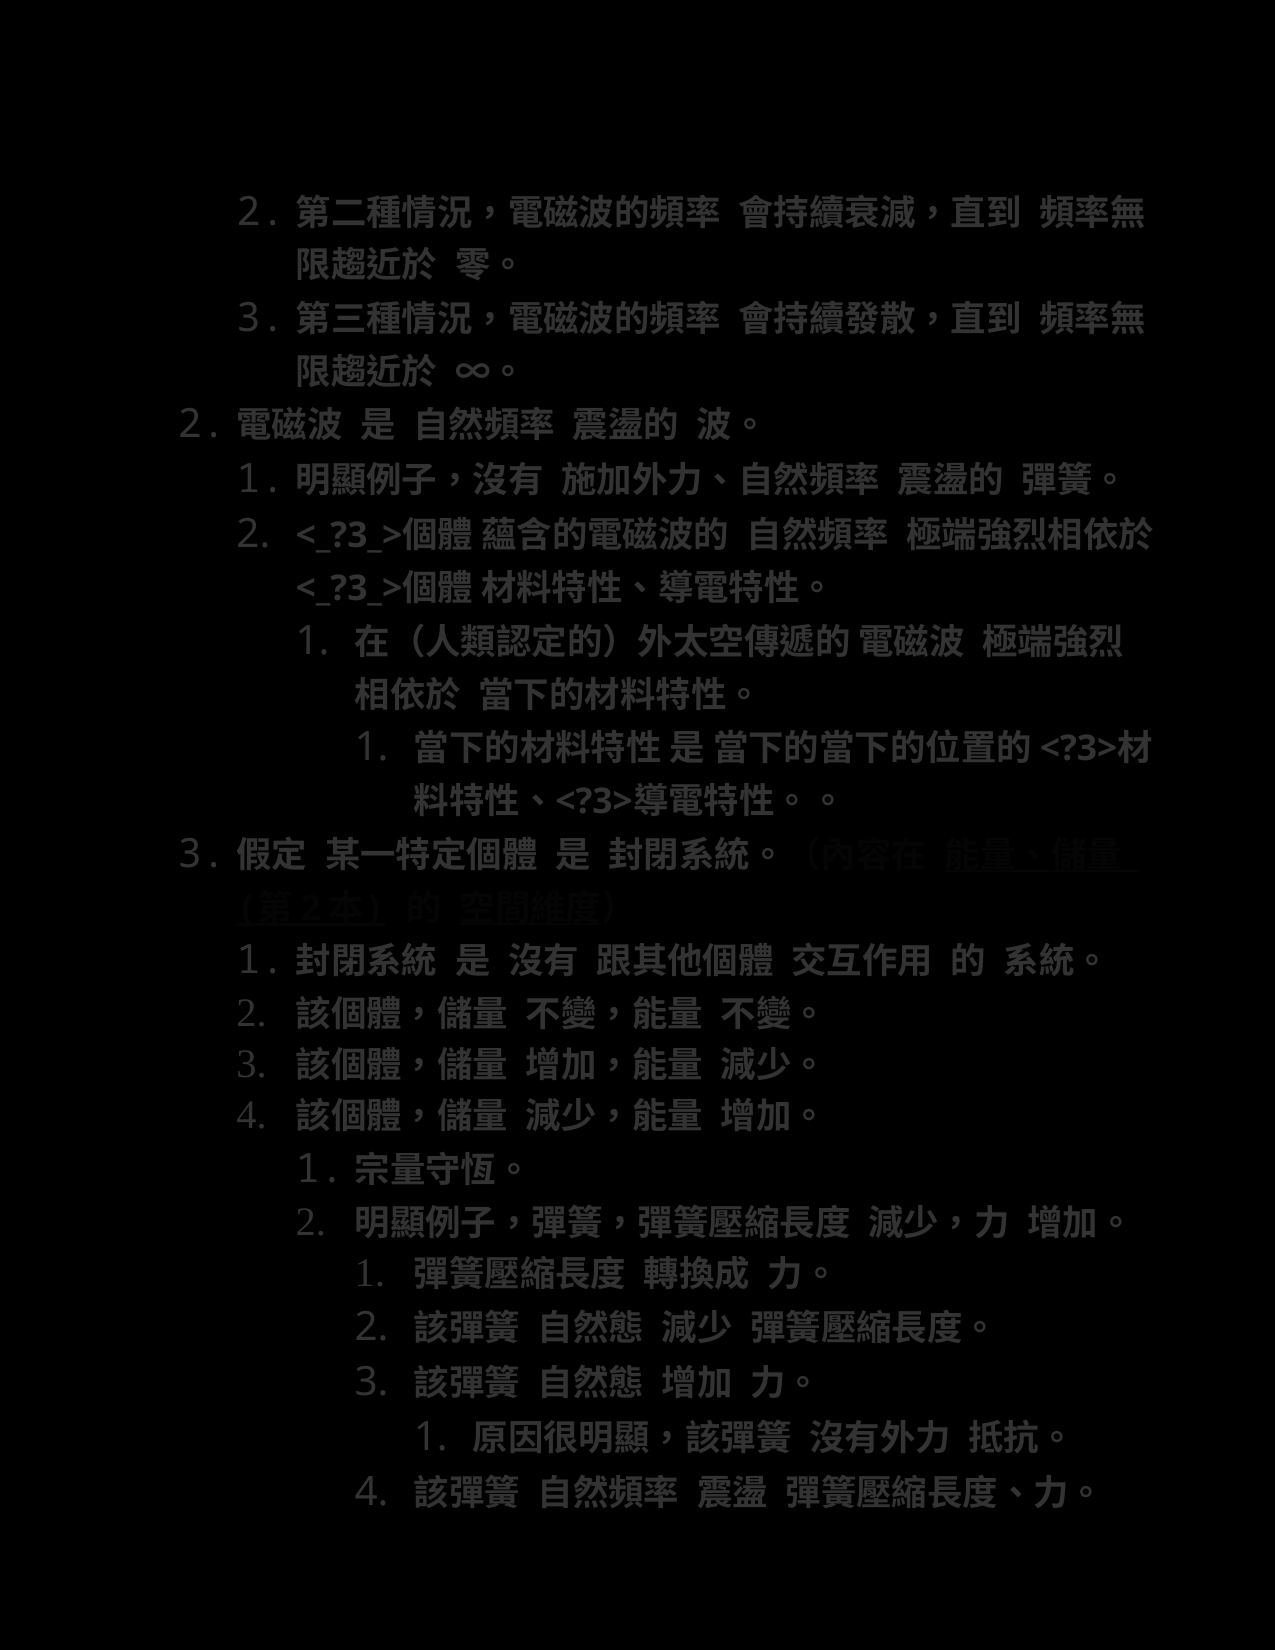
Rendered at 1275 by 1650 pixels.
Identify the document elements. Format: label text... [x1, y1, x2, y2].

list 宗量守恆。 [295, 1139, 1157, 1194]
list 該彈簧 自然態 增加 力。 [354, 1352, 1157, 1407]
list 第三種情況，電磁波的頻率 會持續發散，直到 頻率無限趨近於 ∞。 [236, 288, 1157, 394]
list 電磁波 是 自然頻率 震盪的 波。 [177, 394, 1157, 449]
list 該彈簧 自然頻率 震盪 彈簧壓縮長度、力。 [354, 1462, 1157, 1517]
list 彈簧壓縮長度 轉換成 力。 [354, 1246, 1157, 1297]
list 該個體，儲量 減少，能量 增加。 [236, 1088, 1157, 1139]
list <_?3_>個體 蘊含的電磁波的 自然頻率 極端強烈相依於 <_?3_>個體 材料特性、導電特性。 [236, 504, 1157, 611]
list 封閉系統 是 沒有 跟其他個體 交互作用 的 系統。 [236, 930, 1157, 985]
list 當下的材料特性 是 當下的當下的位置的 <?3>材料特性、<?3>導電特性。。 [354, 717, 1157, 824]
list 明顯例子，彈簧，彈簧壓縮長度 減少，力 增加。 [295, 1194, 1157, 1246]
list 該彈簧 自然態 減少 彈簧壓縮長度。 [354, 1297, 1157, 1352]
list 第二種情況，電磁波的頻率 會持續衰減，直到 頻率無限趨近於 零。 [236, 182, 1157, 288]
list 明顯例子，沒有 施加外力、自然頻率 震盪的 彈簧。 [236, 449, 1157, 504]
list 原因很明顯，該彈簧 沒有外力 抵抗。 [413, 1407, 1157, 1462]
list 該個體，儲量 增加，能量 減少。 [236, 1037, 1157, 1088]
list 假定 某一特定個體 是 封閉系統。（內容在 能量、儲量 (第2本) 的 空間維度） [177, 824, 1157, 930]
list 在（人類認定的）外太空傳遞的 電磁波 極端強烈相依於 當下的材料特性。 [295, 611, 1157, 717]
list 該個體，儲量 不變，能量 不變。 [236, 985, 1157, 1037]
